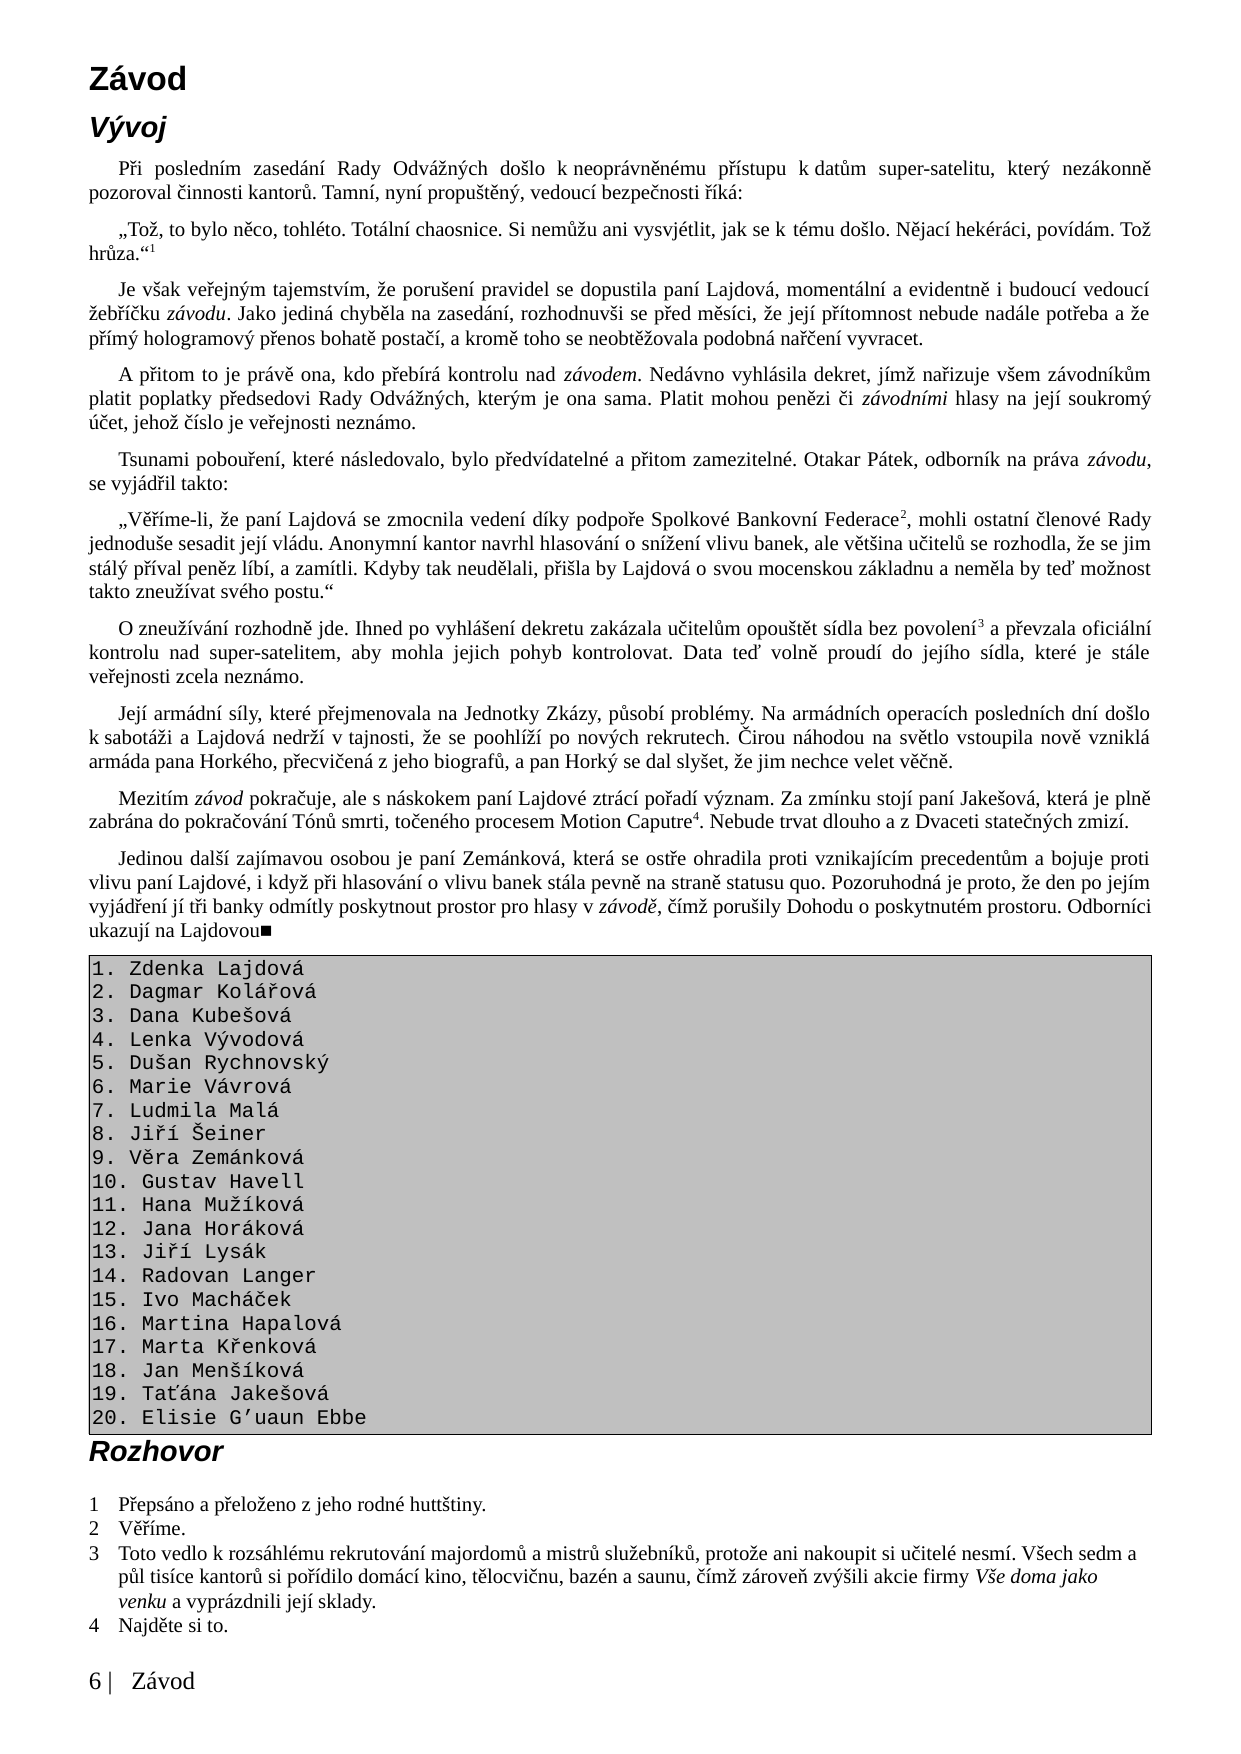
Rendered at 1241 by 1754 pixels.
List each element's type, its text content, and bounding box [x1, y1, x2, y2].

text 8. Jiří Šeiner [90, 1120, 1151, 1144]
text 13. Jiří Lysák [90, 1238, 1151, 1262]
text 17. Marta Křenková [90, 1333, 1151, 1357]
text 6. Marie Vávrová [90, 1073, 1151, 1097]
text 14. Radovan Langer [90, 1262, 1151, 1286]
text Při posledním zasedání Rady Odvážných došlo k neoprávněnému přístupu k datům super-satelitu, který nezákonně pozoroval činnosti kantorů. Tamní, nyní propuštěný, vedoucí bezpečnosti říká: [88, 156, 1152, 204]
text 7. Ludmila Malá [90, 1097, 1151, 1120]
text 2. Dagmar Kolářová [90, 978, 1151, 1002]
text Její armádní síly, které přejmenovala na Jednotky Zkázy, působí problémy. Na armádních operacích posledních dní došlo k sabotáži a Lajdová nedrží v tajnosti, že se poohlíží po nových rekrutech. Čirou náhodou na světlo vstoupila nově vzniklá armáda pana Horkého, přecvičená z jeho biografů, a pan Horký se dal slyšet, že jim nechce velet věčně. [88, 701, 1152, 773]
subtitle Rozhovor [88, 1434, 1152, 1467]
text 16. Martina Hapalová [90, 1309, 1151, 1333]
text Jedinou další zajímavou osobou je paní Zemánková, která se ostře ohradila proti vznikajícím precedentům a bojuje proti vlivu paní Lajdové, i když při hlasování o vlivu banek stála pevně na straně statusu quo. Pozoruhodná je proto, že den po jejím vyjádření jí tři banky odmítly poskytnout prostor pro hlasy v závodě, čímž porušily Dohodu o poskytnutém prostoru. Odborníci ukazují na Lajdovou■ [88, 846, 1152, 942]
subtitle Závod [88, 59, 1152, 98]
text 4. Lenka Vývodová [90, 1026, 1151, 1049]
text 15. Ivo Macháček [90, 1286, 1151, 1309]
text 19. Taťána Jakešová [90, 1380, 1151, 1404]
text „Tož, to bylo něco, tohléto. Totální chaosnice. Si nemůžu ani vysvjétlit, jak se k tému došlo. Nějací hekéráci, povídám. Tož hrůza.“ [88, 217, 1152, 265]
text Najděte si to. [88, 1613, 1152, 1637]
text 18. Jan Menšíková [90, 1357, 1151, 1380]
text 9. Věra Zemánková [90, 1144, 1151, 1168]
text O zneužívání rozhodně jde. Ihned po vyhlášení dekretu zakázala učitelům opouštět sídla bez povolení a převzala oficiální kontrolu nad super-satelitem, aby mohla jejich pohyb kontrolovat. Data teď volně proudí do jejího sídla, které je stále veřejnosti zcela neznámo. [88, 616, 1152, 688]
text A přitom to je právě ona, kdo přebírá kontrolu nad závodem. Nedávno vyhlásila dekret, jímž nařizuje všem závodníkům platit poplatky předsedovi Rady Odvážných, kterým je ona sama. Platit mohou penězi či závodními hlasy na její soukromý účet, jehož číslo je veřejnosti neznámo. [88, 362, 1152, 434]
text „Věříme-li, že paní Lajdová se zmocnila vedení díky podpoře Spolkové Bankovní Federace, mohli ostatní členové Rady jednoduše sesadit její vládu. Anonymní kantor navrhl hlasování o snížení vlivu banek, ale většina učitelů se rozhodla, že se jim stálý příval peněz líbí, a zamítli. Kdyby tak neudělali, přišla by Lajdová o svou mocenskou základnu a neměla by teď možnost takto zneužívat svého postu.“ [88, 507, 1152, 603]
text Tsunami pobouření, které následovalo, bylo předvídatelné a přitom zamezitelné. Otakar Pátek, odborník na práva závodu, se vyjádřil takto: [88, 447, 1152, 495]
text 10. Gustav Havell [90, 1168, 1151, 1191]
text 5. Dušan Rychnovský [90, 1049, 1151, 1073]
subtitle Vývoj [88, 110, 1152, 144]
text 12. Jana Horáková [90, 1215, 1151, 1238]
text 3. Dana Kubešová [90, 1002, 1151, 1026]
text 20. Elisie G’uaun Ebbe [90, 1404, 1151, 1434]
text 1. Zdenka Lajdová [90, 956, 1151, 978]
text Přepsáno a přeloženo z jeho rodné huttštiny. [88, 1492, 1152, 1516]
text Toto vedlo k rozsáhlému rekrutování majordomů a mistrů služebníků, protože ani nakoupit si učitelé nesmí. Všech sedm a půl tisíce kantorů si pořídilo domácí kino, tělocvičnu, bazén a saunu, čímž zároveň zvýšili akcie firmy Vše doma jako venku a vyprázdnili její sklady. [88, 1540, 1152, 1613]
text Je však veřejným tajemstvím, že porušení pravidel se dopustila paní Lajdová, momentální a evidentně i budoucí vedoucí žebříčku závodu. Jako jediná chyběla na zasedání, rozhodnuvši se před měsíci, že její přítomnost nebude nadále potřeba a že přímý hologramový přenos bohatě postačí, a kromě toho se neobtěžovala podobná nařčení vyvracet. [88, 277, 1152, 349]
text Mezitím závod pokračuje, ale s náskokem paní Lajdové ztrácí pořadí význam. Za zmínku stojí paní Jakešová, která je plně zabrána do pokračování Tónů smrti, točeného procesem Motion Caputre. Nebude trvat dlouho a z Dvaceti statečných zmizí. [88, 785, 1152, 833]
text 11. Hana Mužíková [90, 1191, 1151, 1215]
text Věříme. [88, 1516, 1152, 1540]
